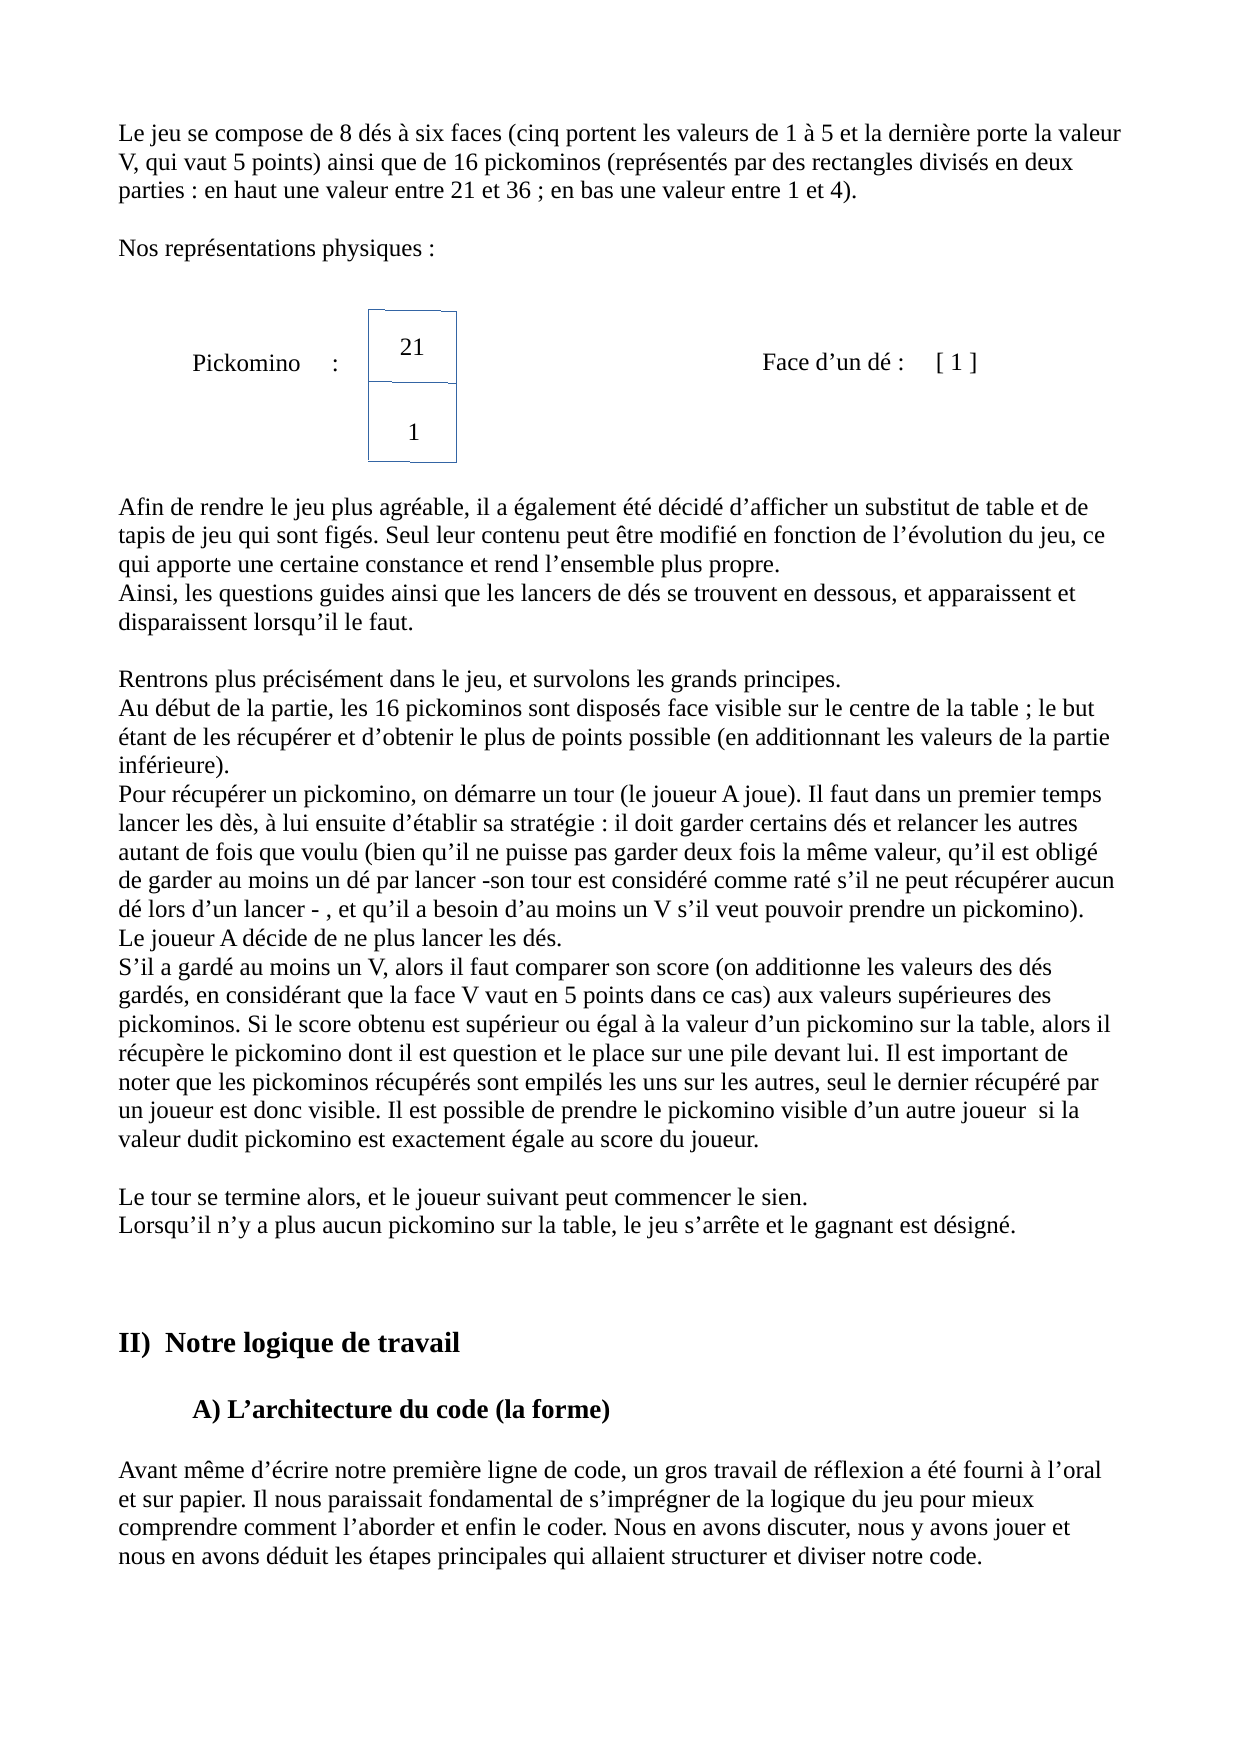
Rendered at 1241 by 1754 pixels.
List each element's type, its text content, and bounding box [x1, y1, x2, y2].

text Pickomino : [118, 348, 368, 377]
text Le jeu se compose de 8 dés à six faces (cinq portent les valeurs de 1 à 5 et la dernière porte la valeur V, qui vaut 5 points) ainsi que de 16 pickominos (représentés par des rectangles divisés en deux parties : en haut une valeur entre 21 et 36 ; en bas une valeur entre 1 et 4). [118, 118, 1122, 204]
text S’il a gardé au moins un V, alors il faut comparer son score (on additionne les valeurs des dés gardés, en considérant que la face V vaut en 5 points dans ce cas) aux valeurs supérieures des pickominos. Si le score obtenu est supérieur ou égal à la valeur d’un pickomino sur la table, alors il récupère le pickomino dont il est question et le place sur une pile devant lui. Il est important de noter que les pickominos récupérés sont empilés les uns sur les autres, seul le dernier récupéré par un joueur est donc visible. Il est possible de prendre le pickomino visible d’un autre joueur si la valeur dudit pickomino est exactement égale au score du joueur. [118, 952, 1122, 1153]
text Avant même d’écrire notre première ligne de code, un gros travail de réflexion a été fourni à l’oral et sur papier. Il nous paraissait fondamental de s’imprégner de la logique du jeu pour mieux comprendre comment l’aborder et enfin le coder. Nous en avons discuter, nous y avons jouer et nous en avons déduit les étapes principales qui allaient structurer et diviser notre code. [118, 1455, 1122, 1570]
text Au début de la partie, les 16 pickominos sont disposés face visible sur le centre de la table ; le but étant de les récupérer et d’obtenir le plus de points possible (en additionnant les valeurs de la partie inférieure). [118, 693, 1122, 779]
text Pickomino : [457, 348, 1122, 377]
text A) L’architecture du code (la forme) [118, 1393, 1122, 1424]
text Rentrons plus précisément dans le jeu, et survolons les grands principes. [118, 664, 1122, 693]
text Le tour se termine alors, et le joueur suivant peut commencer le sien. [118, 1182, 1122, 1211]
text II) Notre logique de travail [118, 1326, 1122, 1359]
text Le joueur A décide de ne plus lancer les dés. [118, 923, 1122, 952]
text Ainsi, les questions guides ainsi que les lancers de dés se trouvent en dessous, et apparaissent et disparaissent lorsqu’il le faut. [118, 578, 1122, 636]
text Lorsqu’il n’y a plus aucun pickomino sur la table, le jeu s’arrête et le gagnant est désigné. [118, 1211, 1122, 1239]
text Pour récupérer un pickomino, on démarre un tour (le joueur A joue). Il faut dans un premier temps lancer les dès, à lui ensuite d’établir sa stratégie : il doit garder certains dés et relancer les autres autant de fois que voulu (bien qu’il ne puisse pas garder deux fois la même valeur, qu’il est obligé de garder au moins un dé par lancer -son tour est considéré comme raté s’il ne peut récupérer aucun dé lors d’un lancer - , et qu’il a besoin d’au moins un V s’il veut pouvoir prendre un pickomino). [118, 779, 1122, 923]
text Afin de rendre le jeu plus agréable, il a également été décidé d’afficher un substitut de table et de tapis de jeu qui sont figés. Seul leur contenu peut être modifié en fonction de l’évolution du jeu, ce qui apporte une certaine constance et rend l’ensemble plus propre. [118, 492, 1122, 578]
text Nos représentations physiques : [118, 233, 1122, 262]
text Pickomino : [369, 348, 456, 377]
